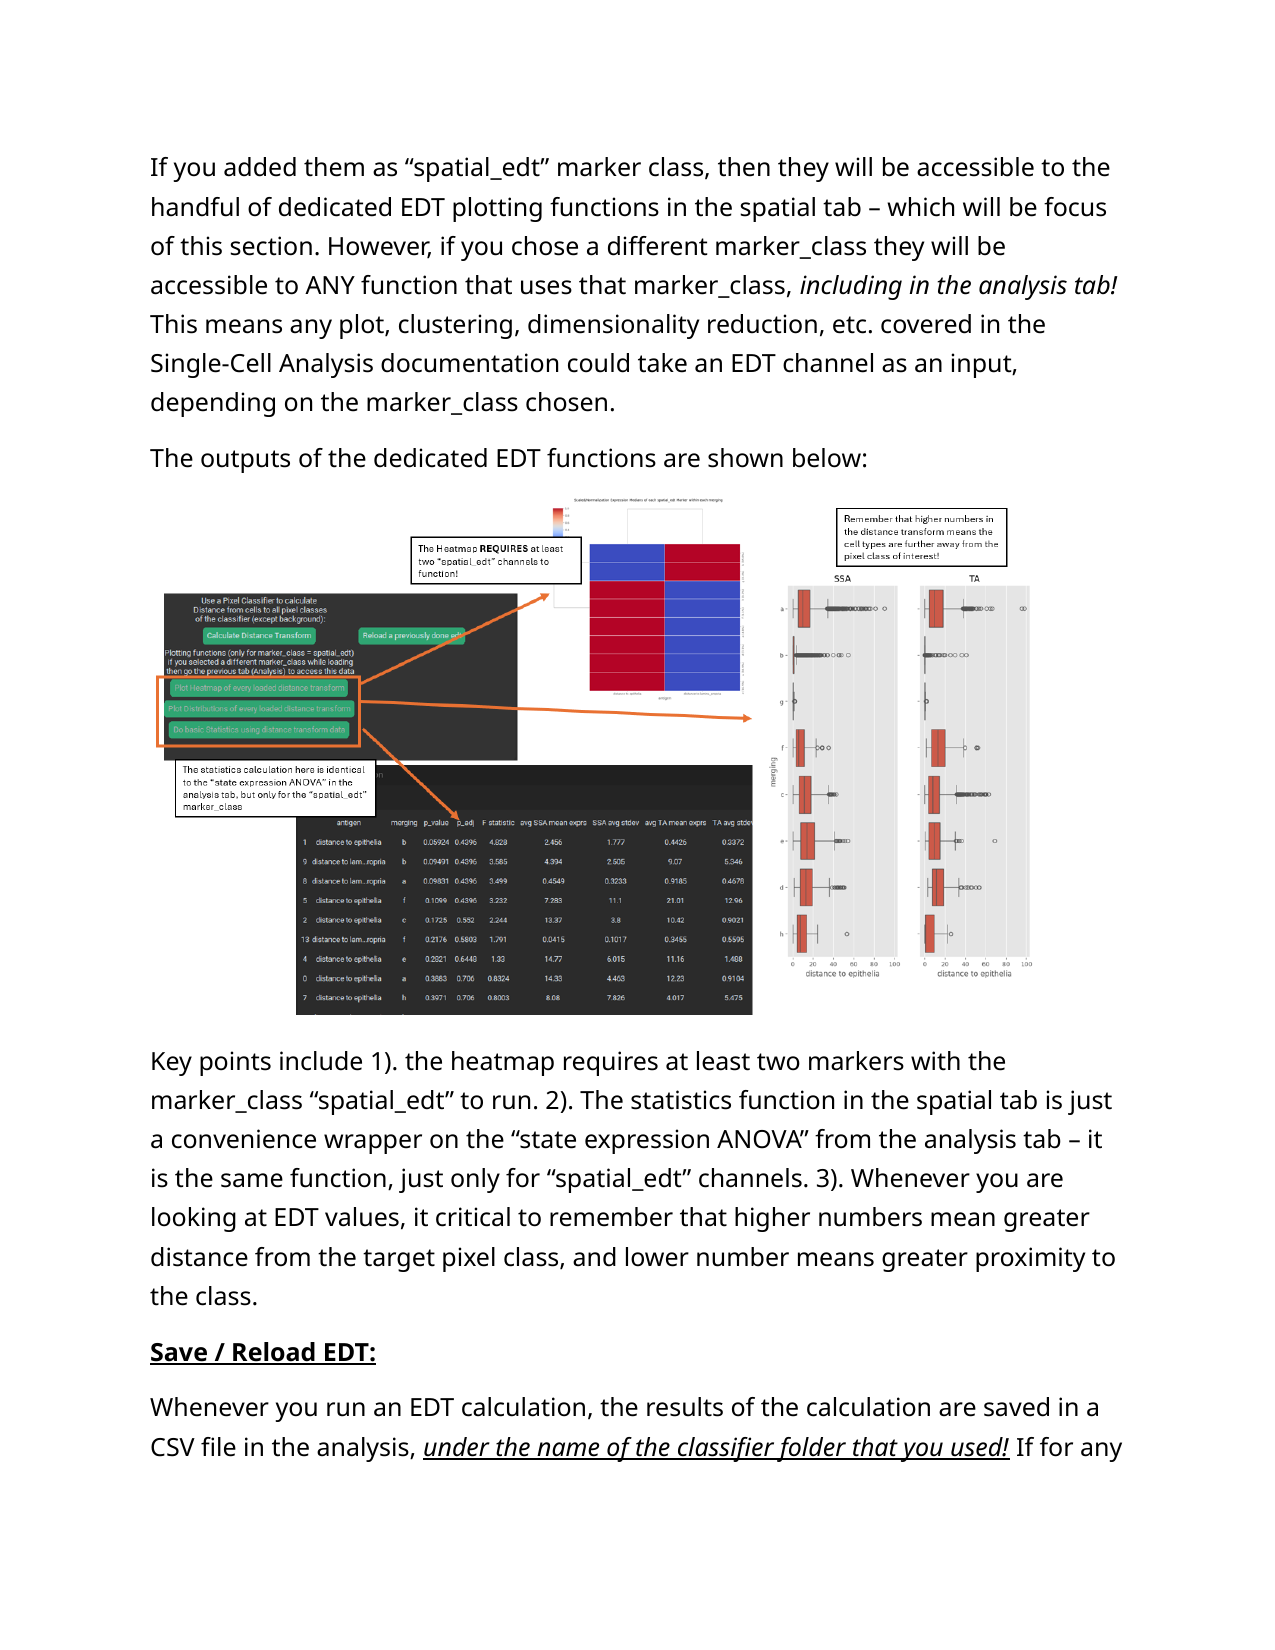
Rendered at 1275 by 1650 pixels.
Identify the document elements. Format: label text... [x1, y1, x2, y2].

text Whenever you run an EDT calculation, the results of the calculation are saved in a CSV file in the analysis, under the name of the classifier folder that you used! If for any [150, 1390, 1125, 1463]
text The outputs of the dedicated EDT functions are shown below: [150, 441, 1125, 475]
text If you added them as “spatial_edt” marker class, then they will be accessible to the handful of dedicated EDT plotting functions in the spatial tab – which will be focus of this section. However, if you chose a different marker_class they will be accessible to ANY function that uses that marker_class, including in the analysis tab! This means any plot, clustering, dimensionality reduction, etc. covered in the Single-Cell Analysis documentation could take an EDT channel as an input, depending on the marker_class chosen. [150, 150, 1125, 419]
text Save / Reload EDT: [150, 1334, 1125, 1368]
text Key points include 1). the heatmap requires at least two markers with the marker_class “spatial_edt” to run. 2). The statistics function in the spatial tab is just a convenience wrapper on the “state expression ANOVA” from the analysis tab – it is the same function, just only for “spatial_edt” channels. 3). Whenever you are looking at EDT values, it critical to remember that higher numbers mean greater distance from the target pixel class, and lower number means greater proximity to the class. [150, 1043, 1125, 1312]
